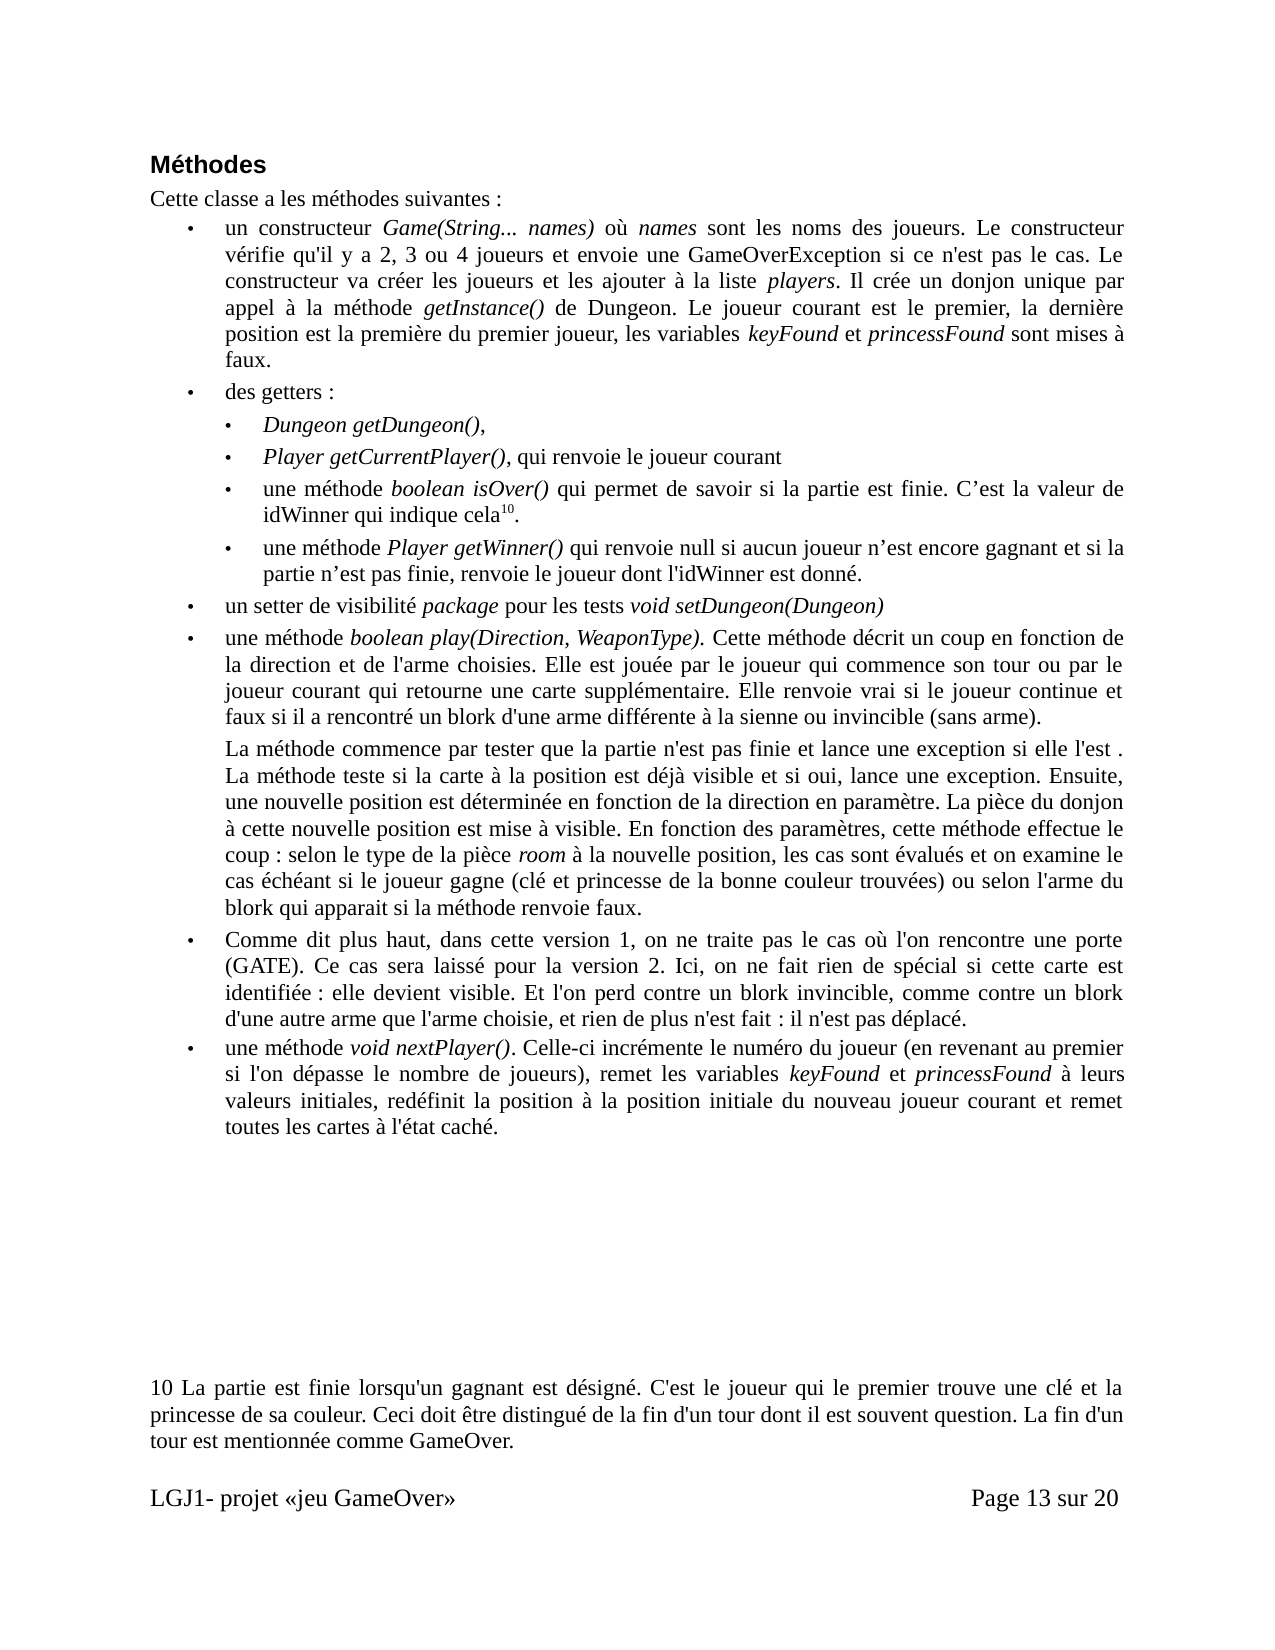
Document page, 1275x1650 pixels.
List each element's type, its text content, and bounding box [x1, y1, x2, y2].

list Player getCurrentPlayer(), qui renvoie le joueur courant [225, 443, 1125, 469]
list La partie est finie lorsqu'un gagnant est désigné. C'est le joueur qui le premier trouve une clé et la princesse de sa couleur. Ceci doit être distingué de la fin d'un tour dont il est souvent question. La fin d'un tour est mentionnée comme GameOver. [150, 1374, 1125, 1453]
list un setter de visibilité package pour les tests void setDungeon(Dungeon) [187, 592, 1125, 618]
list une méthode void nextPlayer(). Celle-ci incrémente le numéro du joueur (en revenant au premier si l'on dépasse le nombre de joueurs), remet les variables keyFound et princessFound à leurs valeurs initiales, redéfinit la position à la position initiale du nouveau joueur courant et remet toutes les cartes à l'état caché. [187, 1034, 1125, 1139]
list une méthode boolean play(Direction, WeaponType). Cette méthode décrit un coup en fonction de la direction et de l'arme choisies. Elle est jouée par le joueur qui commence son tour ou par le joueur courant qui retourne une carte supplémentaire. Elle renvoie vrai si le joueur continue et faux si il a rencontré un blork d'une arme différente à la sienne ou invincible (sans arme). [187, 624, 1125, 730]
list une méthode Player getWinner() qui renvoie null si aucun joueur n’est encore gagnant et si la partie n’est pas finie, renvoie le joueur dont l'idWinner est donné. [225, 533, 1125, 586]
list Comme dit plus haut, dans cette version 1, on ne traite pas le cas où l'on rencontre une porte (GATE). Ce cas sera laissé pour la version 2. Ici, on ne fait rien de spécial si cette carte est identifiée : elle devient visible. Et l'on perd contre un blork invincible, comme contre un blork d'une autre arme que l'arme choisie, et rien de plus n'est fait : il n'est pas déplacé. [187, 926, 1125, 1031]
list Dungeon getDungeon(), [225, 411, 1125, 437]
list des getters : [187, 378, 1125, 405]
subtitle Méthodes [150, 150, 1125, 179]
list une méthode boolean isOver() qui permet de savoir si la partie est finie. C’est la valeur de idWinner qui indique cela. [225, 475, 1125, 528]
text Cette classe a les méthodes suivantes : [150, 185, 1125, 212]
list La méthode commence par tester que la partie n'est pas finie et lance une exception si elle l'est . La méthode teste si la carte à la position est déjà visible et si oui, lance une exception. Ensuite, une nouvelle position est déterminée en fonction de la direction en paramètre. La pièce du donjon à cette nouvelle position est mise à visible. En fonction des paramètres, cette méthode effectue le coup : selon le type de la pièce room à la nouvelle position, les cas sont évalués et on examine le cas échéant si le joueur gagne (clé et princesse de la bonne couleur trouvées) ou selon l'arme du blork qui apparait si la méthode renvoie faux. [187, 736, 1125, 920]
list un constructeur Game(String... names) où names sont les noms des joueurs. Le constructeur vérifie qu'il y a 2, 3 ou 4 joueurs et envoie une GameOverException si ce n'est pas le cas. Le constructeur va créer les joueurs et les ajouter à la liste players. Il crée un donjon unique par appel à la méthode getInstance() de Dungeon. Le joueur courant est le premier, la dernière position est la première du premier joueur, les variables keyFound et princessFound sont mises à faux. [187, 214, 1125, 373]
